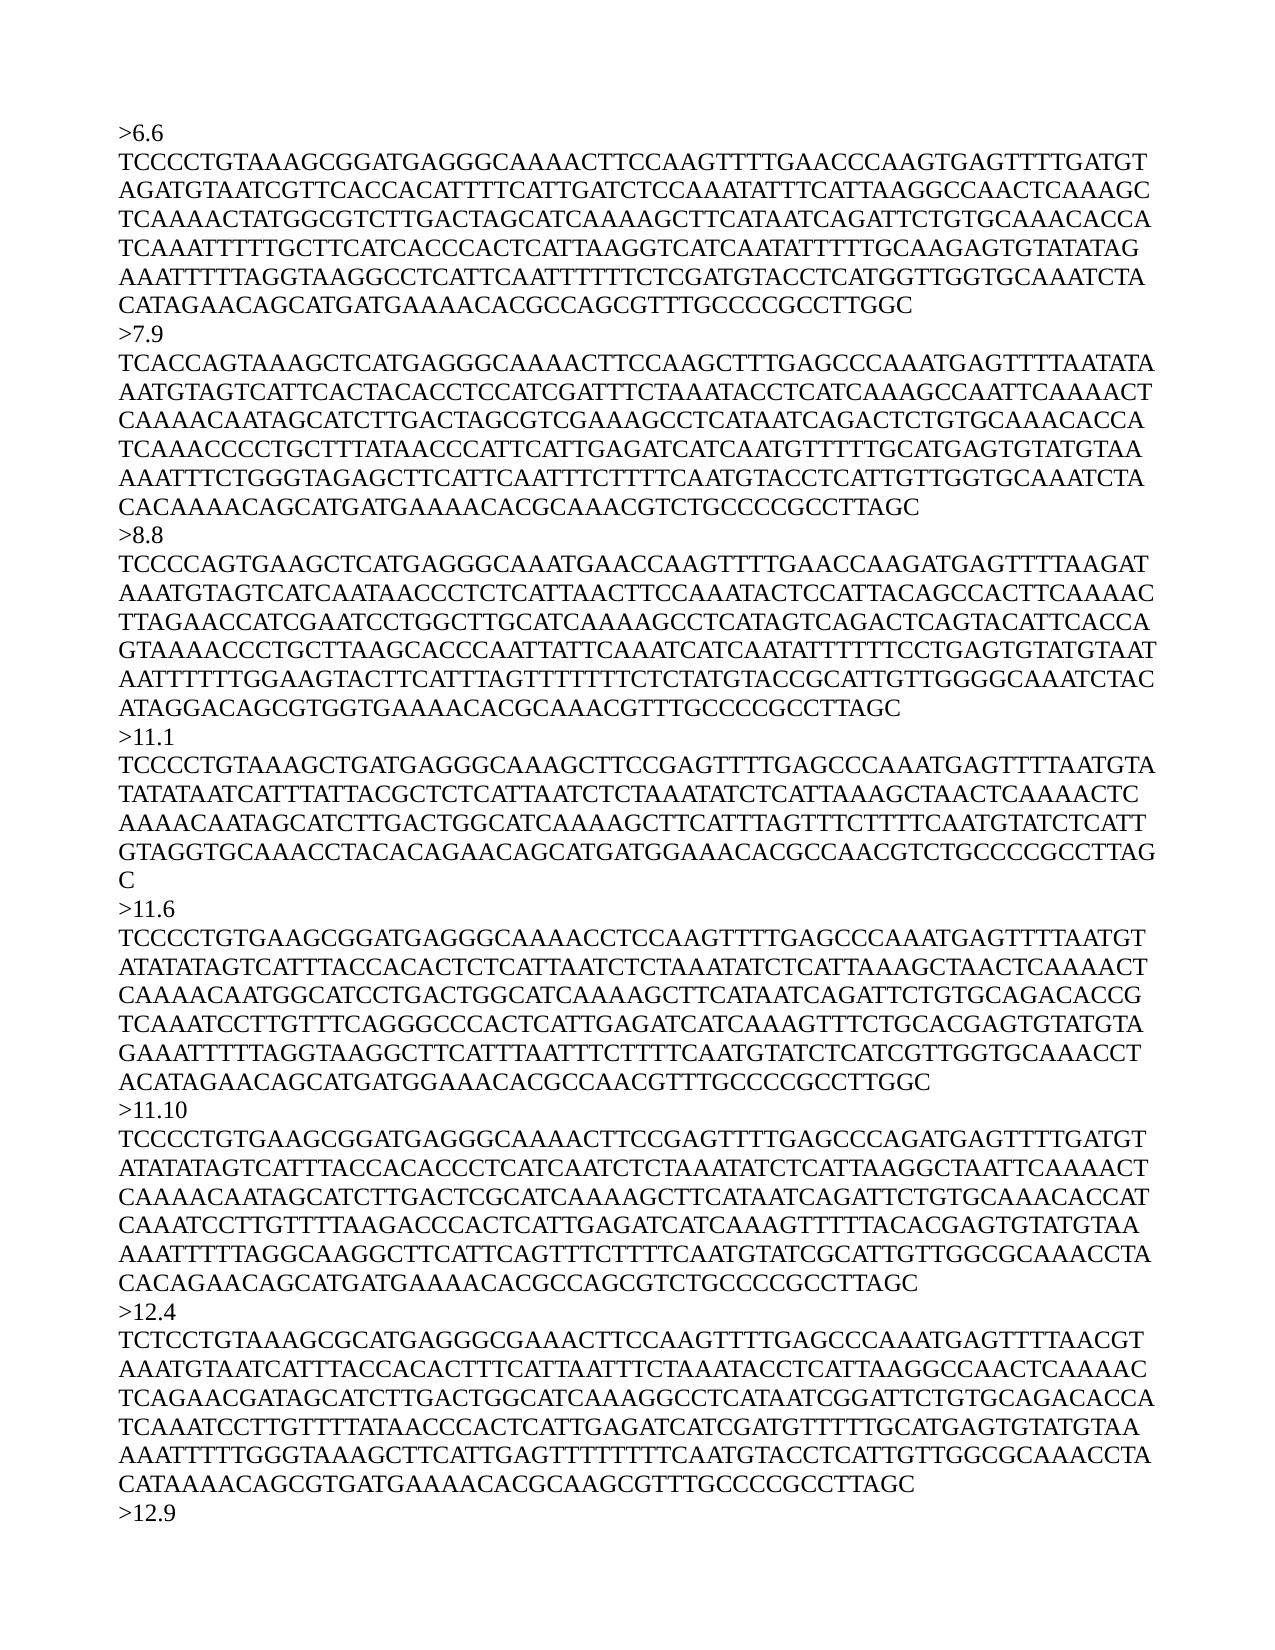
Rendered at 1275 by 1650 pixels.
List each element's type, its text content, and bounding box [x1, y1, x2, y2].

text >11.10 [118, 1096, 1157, 1124]
text TCCCCTGTAAAGCTGATGAGGGCAAAGCTTCCGAGTTTTGAGCCCAAATGAGTTTTAATGTATATATAATCATTTATTACGCTCTCATTAATCTCTAAATATCTCATTAAAGCTAACTCAAAACTCAAAACAATAGCATCTTGACTGGCATCAAAAGCTTCATTTAGTTTCTTTTCAATGTATCTCATTGTAGGTGCAAACCTACACAGAACAGCATGATGGAAACACGCCAACGTCTGCCCCGCCTTAGC [118, 751, 1157, 894]
text TCACCAGTAAAGCTCATGAGGGCAAAACTTCCAAGCTTTGAGCCCAAATGAGTTTTAATATAAATGTAGTCATTCACTACACCTCCATCGATTTCTAAATACCTCATCAAAGCCAATTCAAAACTCAAAACAATAGCATCTTGACTAGCGTCGAAAGCCTCATAATCAGACTCTGTGCAAACACCATCAAACCCCTGCTTTATAACCCATTCATTGAGATCATCAATGTTTTTGCATGAGTGTATGTAAAAATTTCTGGGTAGAGCTTCATTCAATTTCTTTTCAATGTACCTCATTGTTGGTGCAAATCTACACAAAACAGCATGATGAAAACACGCAAACGTCTGCCCCGCCTTAGC [118, 348, 1157, 521]
text >12.4 [118, 1297, 1157, 1326]
text TCCCCTGTGAAGCGGATGAGGGCAAAACTTCCGAGTTTTGAGCCCAGATGAGTTTTGATGTATATATAGTCATTTACCACACCCTCATCAATCTCTAAATATCTCATTAAGGCTAATTCAAAACTCAAAACAATAGCATCTTGACTCGCATCAAAAGCTTCATAATCAGATTCTGTGCAAACACCATCAAATCCTTGTTTTAAGACCCACTCATTGAGATCATCAAAGTTTTTACACGAGTGTATGTAAAAATTTTTAGGCAAGGCTTCATTCAGTTTCTTTTCAATGTATCGCATTGTTGGCGCAAACCTACACAGAACAGCATGATGAAAACACGCCAGCGTCTGCCCCGCCTTAGC [118, 1124, 1157, 1297]
text >12.9 [118, 1498, 1157, 1527]
text >7.9 [118, 319, 1157, 348]
text TCTCCTGTAAAGCGCATGAGGGCGAAACTTCCAAGTTTTGAGCCCAAATGAGTTTTAACGTAAATGTAATCATTTACCACACTTTCATTAATTTCTAAATACCTCATTAAGGCCAACTCAAAACTCAGAACGATAGCATCTTGACTGGCATCAAAGGCCTCATAATCGGATTCTGTGCAGACACCATCAAATCCTTGTTTTATAACCCACTCATTGAGATCATCGATGTTTTTGCATGAGTGTATGTAAAAATTTTTGGGTAAAGCTTCATTGAGTTTTTTTTCAATGTACCTCATTGTTGGCGCAAACCTACATAAAACAGCGTGATGAAAACACGCAAGCGTTTGCCCCGCCTTAGC [118, 1326, 1157, 1498]
text >8.8 [118, 521, 1157, 549]
text TCCCCAGTGAAGCTCATGAGGGCAAATGAACCAAGTTTTGAACCAAGATGAGTTTTAAGATAAATGTAGTCATCAATAACCCTCTCATTAACTTCCAAATACTCCATTACAGCCACTTCAAAACTTAGAACCATCGAATCCTGGCTTGCATCAAAAGCCTCATAGTCAGACTCAGTACATTCACCAGTAAAACCCTGCTTAAGCACCCAATTATTCAAATCATCAATATTTTTTCCTGAGTGTATGTAATAATTTTTTGGAAGTACTTCATTTAGTTTTTTTCTCTATGTACCGCATTGTTGGGGCAAATCTACATAGGACAGCGTGGTGAAAACACGCAAACGTTTGCCCCGCCTTAGC [118, 549, 1157, 722]
text TCCCCTGTAAAGCGGATGAGGGCAAAACTTCCAAGTTTTGAACCCAAGTGAGTTTTGATGTAGATGTAATCGTTCACCACATTTTCATTGATCTCCAAATATTTCATTAAGGCCAACTCAAAGCTCAAAACTATGGCGTCTTGACTAGCATCAAAAGCTTCATAATCAGATTCTGTGCAAACACCATCAAATTTTTGCTTCATCACCCACTCATTAAGGTCATCAATATTTTTGCAAGAGTGTATATAGAAATTTTTAGGTAAGGCCTCATTCAATTTTTTCTCGATGTACCTCATGGTTGGTGCAAATCTACATAGAACAGCATGATGAAAACACGCCAGCGTTTGCCCCGCCTTGGC [118, 147, 1157, 319]
text >11.6 [118, 894, 1157, 923]
text >11.1 [118, 722, 1157, 751]
text TCCCCTGTGAAGCGGATGAGGGCAAAACCTCCAAGTTTTGAGCCCAAATGAGTTTTAATGTATATATAGTCATTTACCACACTCTCATTAATCTCTAAATATCTCATTAAAGCTAACTCAAAACTCAAAACAATGGCATCCTGACTGGCATCAAAAGCTTCATAATCAGATTCTGTGCAGACACCGTCAAATCCTTGTTTCAGGGCCCACTCATTGAGATCATCAAAGTTTCTGCACGAGTGTATGTAGAAATTTTTAGGTAAGGCTTCATTTAATTTCTTTTCAATGTATCTCATCGTTGGTGCAAACCTACATAGAACAGCATGATGGAAACACGCCAACGTTTGCCCCGCCTTGGC [118, 923, 1157, 1096]
text >6.6 [118, 118, 1157, 147]
